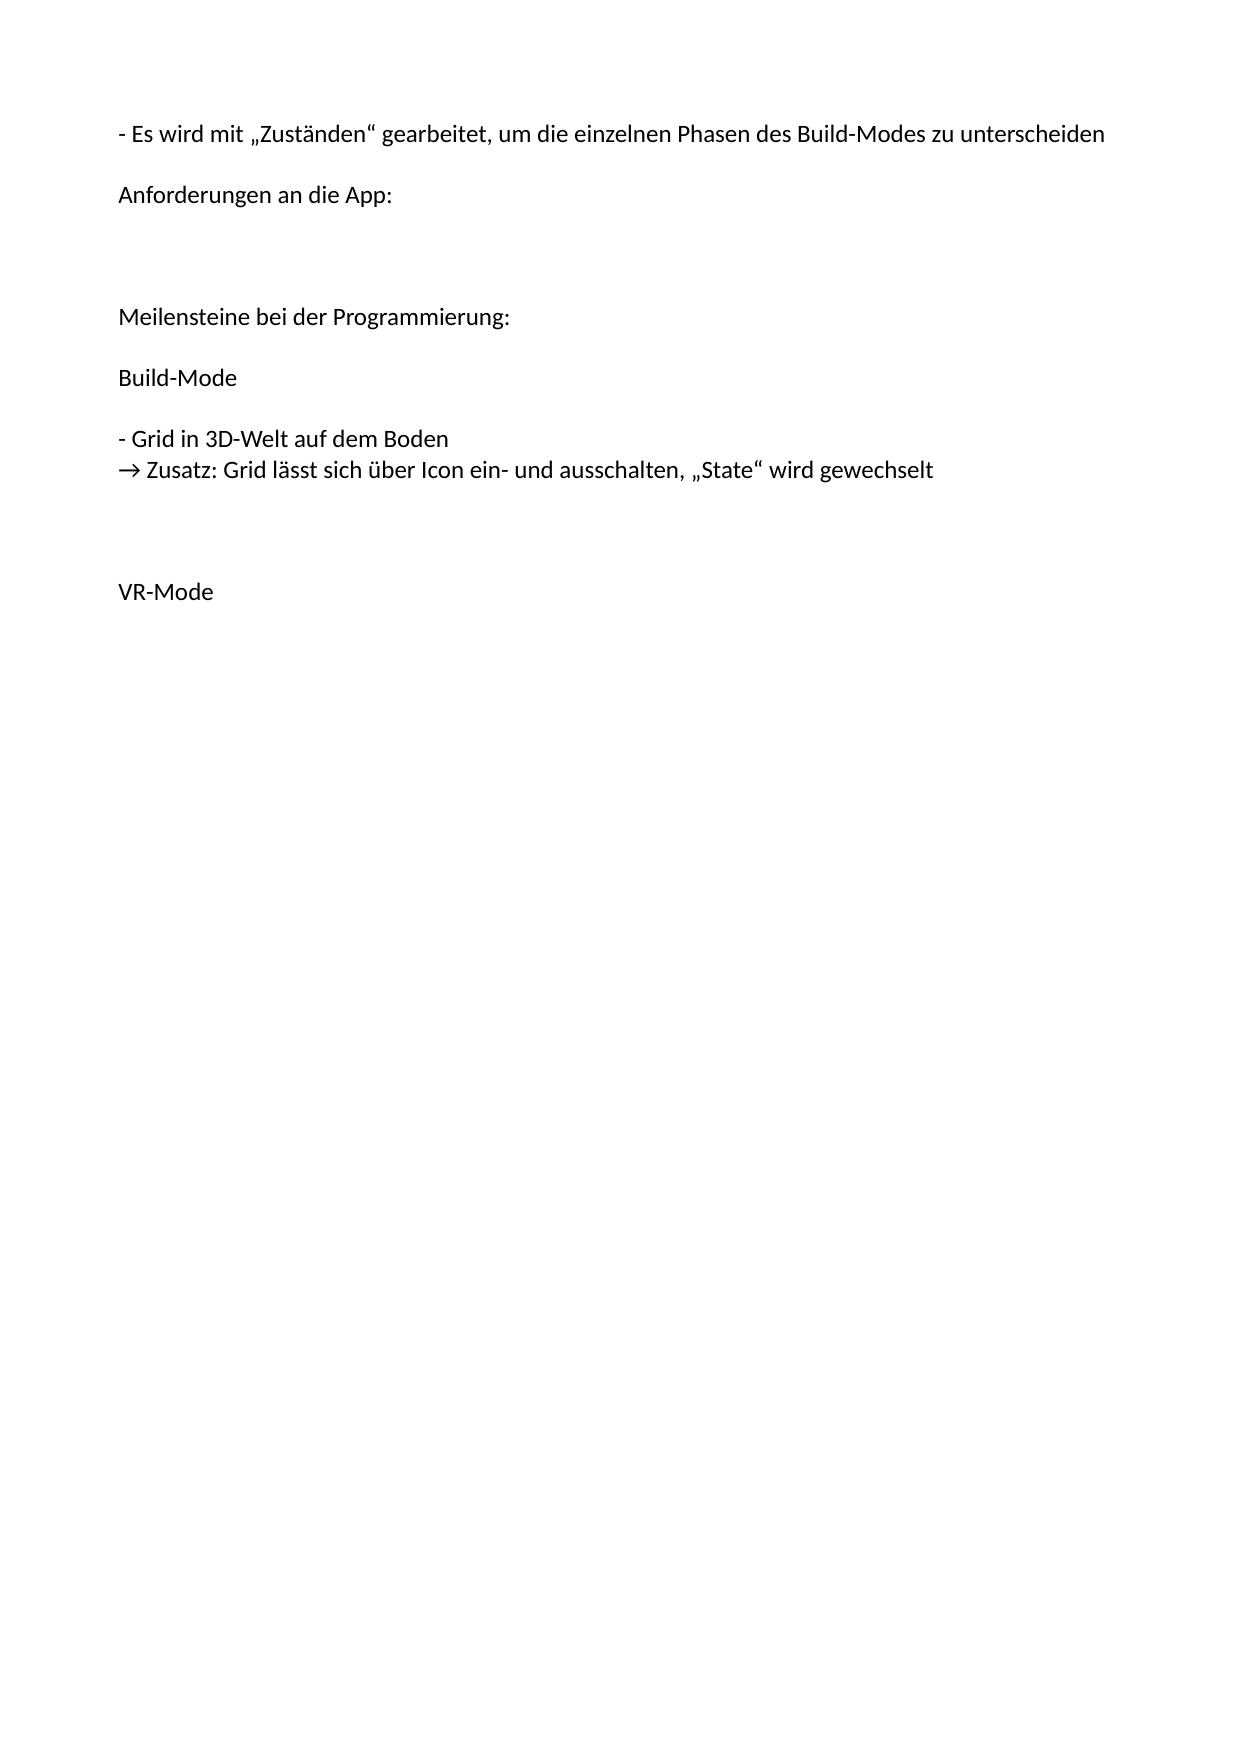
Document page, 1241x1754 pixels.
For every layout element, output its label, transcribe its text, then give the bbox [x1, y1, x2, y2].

text Meilensteine bei der Programmierung: [118, 301, 1122, 332]
text - Grid in 3D-Welt auf dem Boden [118, 423, 1122, 454]
text VR-Mode [118, 576, 1122, 606]
text → Zusatz: Grid lässt sich über Icon ein- und ausschalten, „State“ wird gewechselt [118, 454, 1122, 484]
text Build-Mode [118, 362, 1122, 393]
text Anforderungen an die App: [118, 179, 1122, 210]
text - Es wird mit „Zuständen“ gearbeitet, um die einzelnen Phasen des Build-Modes zu unterscheiden [118, 118, 1122, 149]
